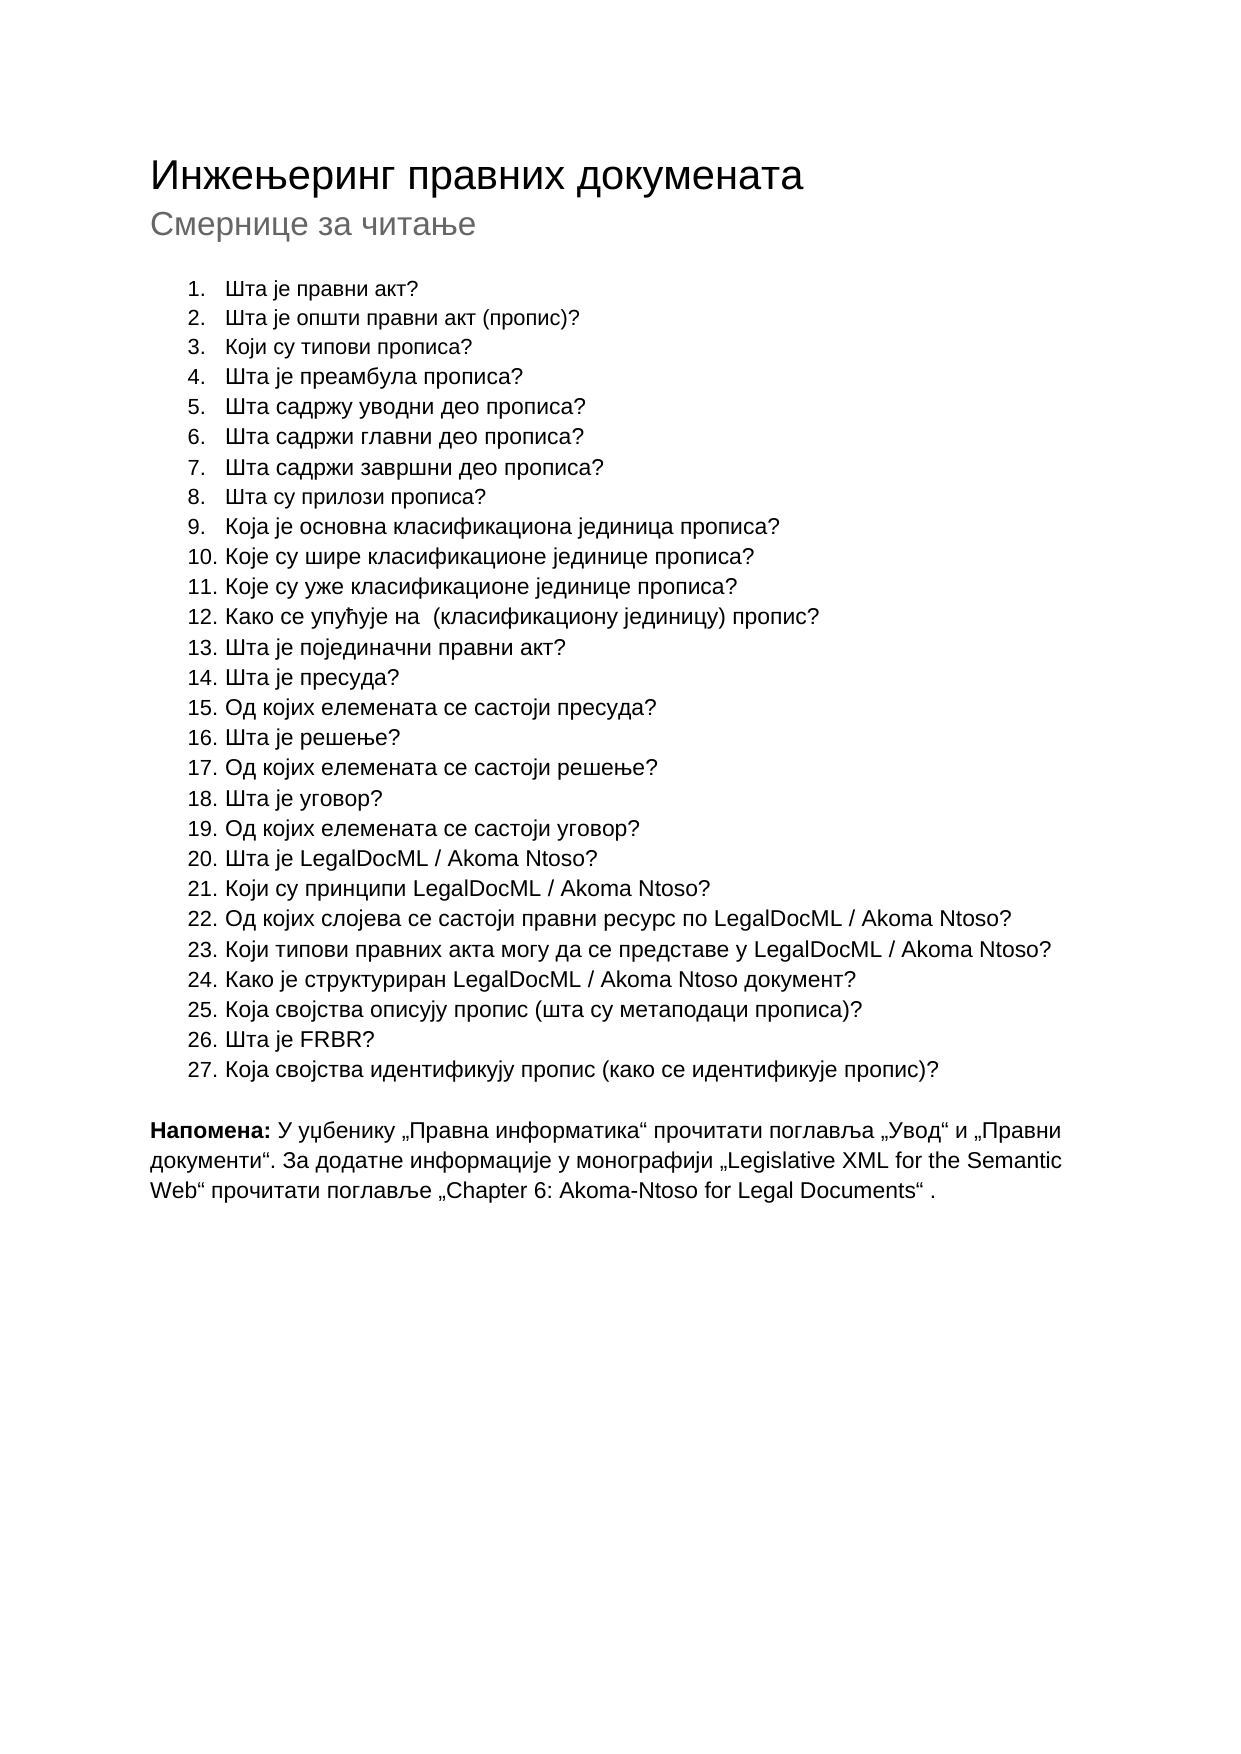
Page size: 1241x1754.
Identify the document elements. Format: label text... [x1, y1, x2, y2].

subtitle Смернице за читање [150, 204, 1090, 243]
list Шта је општи правни акт (пропис)? [187, 305, 1090, 330]
list Које су уже класификационе јединице прописа? [187, 573, 1090, 599]
list Која својства идентификују пропис (како се идентификује пропис)? [187, 1056, 1090, 1083]
list Шта је правни акт? [187, 276, 1090, 301]
list Од којих елемената се састоји пресуда? [187, 694, 1090, 720]
list Шта је преамбула прописа? [187, 363, 1090, 389]
list Шта је решење? [187, 724, 1090, 750]
list Од којих елемената се састоји решење? [187, 754, 1090, 781]
list Од којих елемената се састоји уговор? [187, 815, 1090, 841]
title Инжењеринг правних докумената [150, 150, 1090, 198]
list Који типови правних акта могу да се представе у LegalDocML / Akoma Ntoso? [187, 936, 1090, 962]
list Која је основна класификациона јединица прописа? [187, 513, 1090, 539]
list Шта су прилози прописа? [187, 484, 1090, 509]
list Напомена: У уџбенику „Правна информатика“ прочитати поглавља „Увод“ и „Правни документи“. За додатне информације у монографији „Legislative XML for the Semantic Web“ прочитати поглавље „Chapter 6: Akoma-Ntoso for Legal Documents“ . [114, 1117, 1090, 1203]
list Шта садржу уводни део прописа? [187, 393, 1090, 419]
list Како је структуриран LegalDocML / Akoma Ntoso документ? [187, 966, 1090, 992]
list Које су шире класификационе јединице прописа? [187, 543, 1090, 569]
list Која својства описују пропис (шта су метаподаци прописа)? [187, 996, 1090, 1022]
list Шта је LegalDocML / Akoma Ntoso? [187, 845, 1090, 871]
list Од којих слојева се састоји правни ресурс по LegalDocML / Akoma Ntoso? [187, 905, 1090, 932]
list Који су принципи LegalDocML / Akoma Ntoso? [187, 875, 1090, 901]
list Како се упућује на (класификациону јединицу) пропис? [187, 603, 1090, 629]
list Који су типови прописа? [187, 334, 1090, 359]
list Шта садржи завршни део прописа? [187, 453, 1090, 480]
list Шта је појединачни правни акт? [187, 633, 1090, 660]
list Шта је FRBR? [187, 1026, 1090, 1052]
list Шта је уговор? [187, 784, 1090, 811]
list Шта садржи главни део прописа? [187, 423, 1090, 449]
list Шта је пресуда? [187, 664, 1090, 690]
